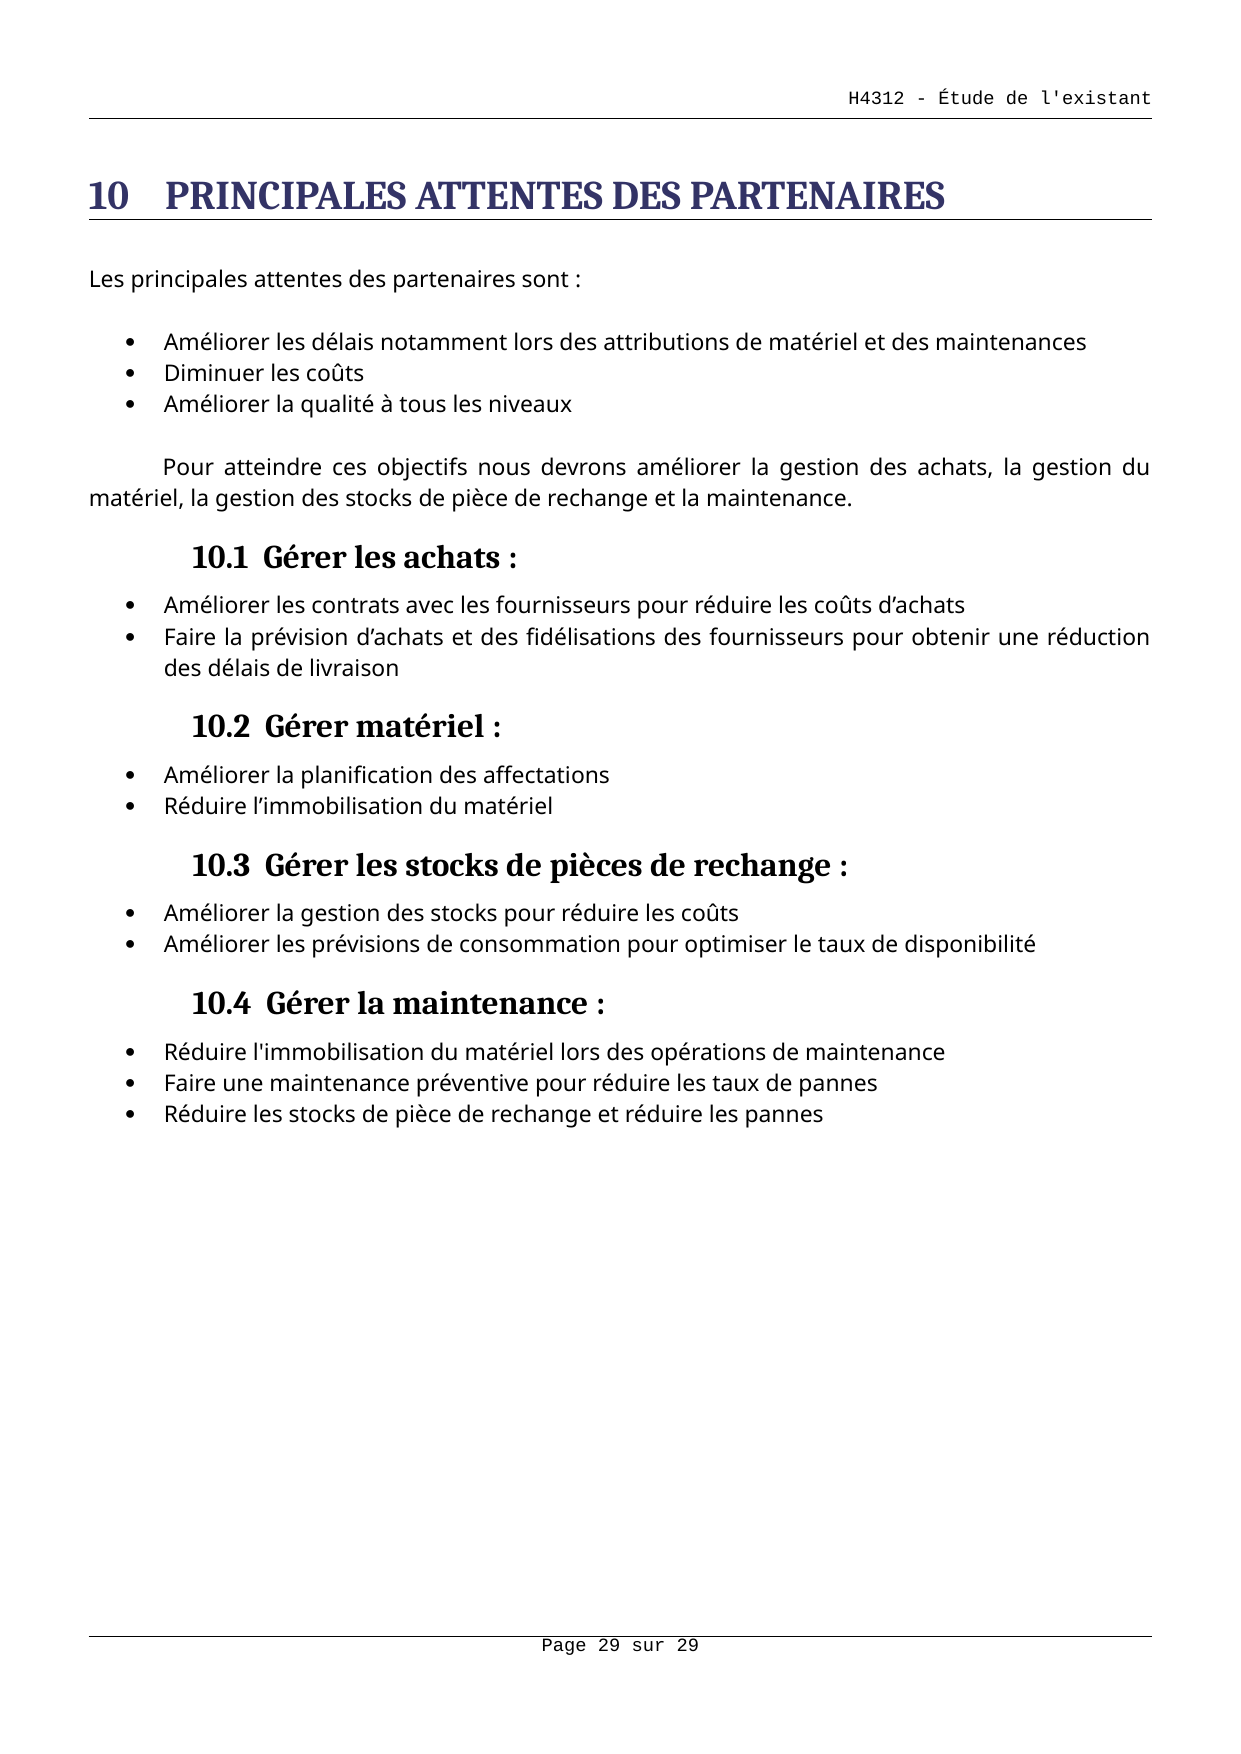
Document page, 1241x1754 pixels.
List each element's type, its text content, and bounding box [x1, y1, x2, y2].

list Améliorer la planification des affectations [126, 759, 1152, 790]
list Améliorer la qualité à tous les niveaux [126, 388, 1152, 419]
subtitle Gérer les achats : [133, 538, 1152, 577]
list Réduire l’immobilisation du matériel [126, 790, 1152, 821]
subtitle Gérer les stocks de pièces de rechange : [133, 846, 1152, 884]
list Réduire l'immobilisation du matériel lors des opérations de maintenance [126, 1035, 1152, 1067]
list Faire la prévision d’achats et des fidélisations des fournisseurs pour obtenir une réduction des délais de livraison [126, 620, 1152, 683]
list Améliorer les contrats avec les fournisseurs pour réduire les coûts d’achats [126, 589, 1152, 620]
list Améliorer les délais notamment lors des attributions de matériel et des maintenances [126, 326, 1152, 357]
text Pour atteindre ces objectifs nous devrons améliorer la gestion des achats, la gestion du matériel, la gestion des stocks de pièce de rechange et la maintenance. [88, 451, 1152, 513]
list Réduire les stocks de pièce de rechange et réduire les pannes [126, 1098, 1152, 1129]
list Diminuer les coûts [126, 357, 1152, 388]
subtitle Principales Attentes des partenaires [88, 172, 1152, 219]
list Améliorer la gestion des stocks pour réduire les coûts [126, 897, 1152, 928]
list Améliorer les prévisions de consommation pour optimiser le taux de disponibilité [126, 928, 1152, 959]
text Les principales attentes des partenaires sont : [88, 263, 1152, 294]
list Faire une maintenance préventive pour réduire les taux de pannes [126, 1067, 1152, 1098]
subtitle Gérer la maintenance : [133, 984, 1152, 1023]
subtitle Gérer matériel : [133, 708, 1152, 746]
